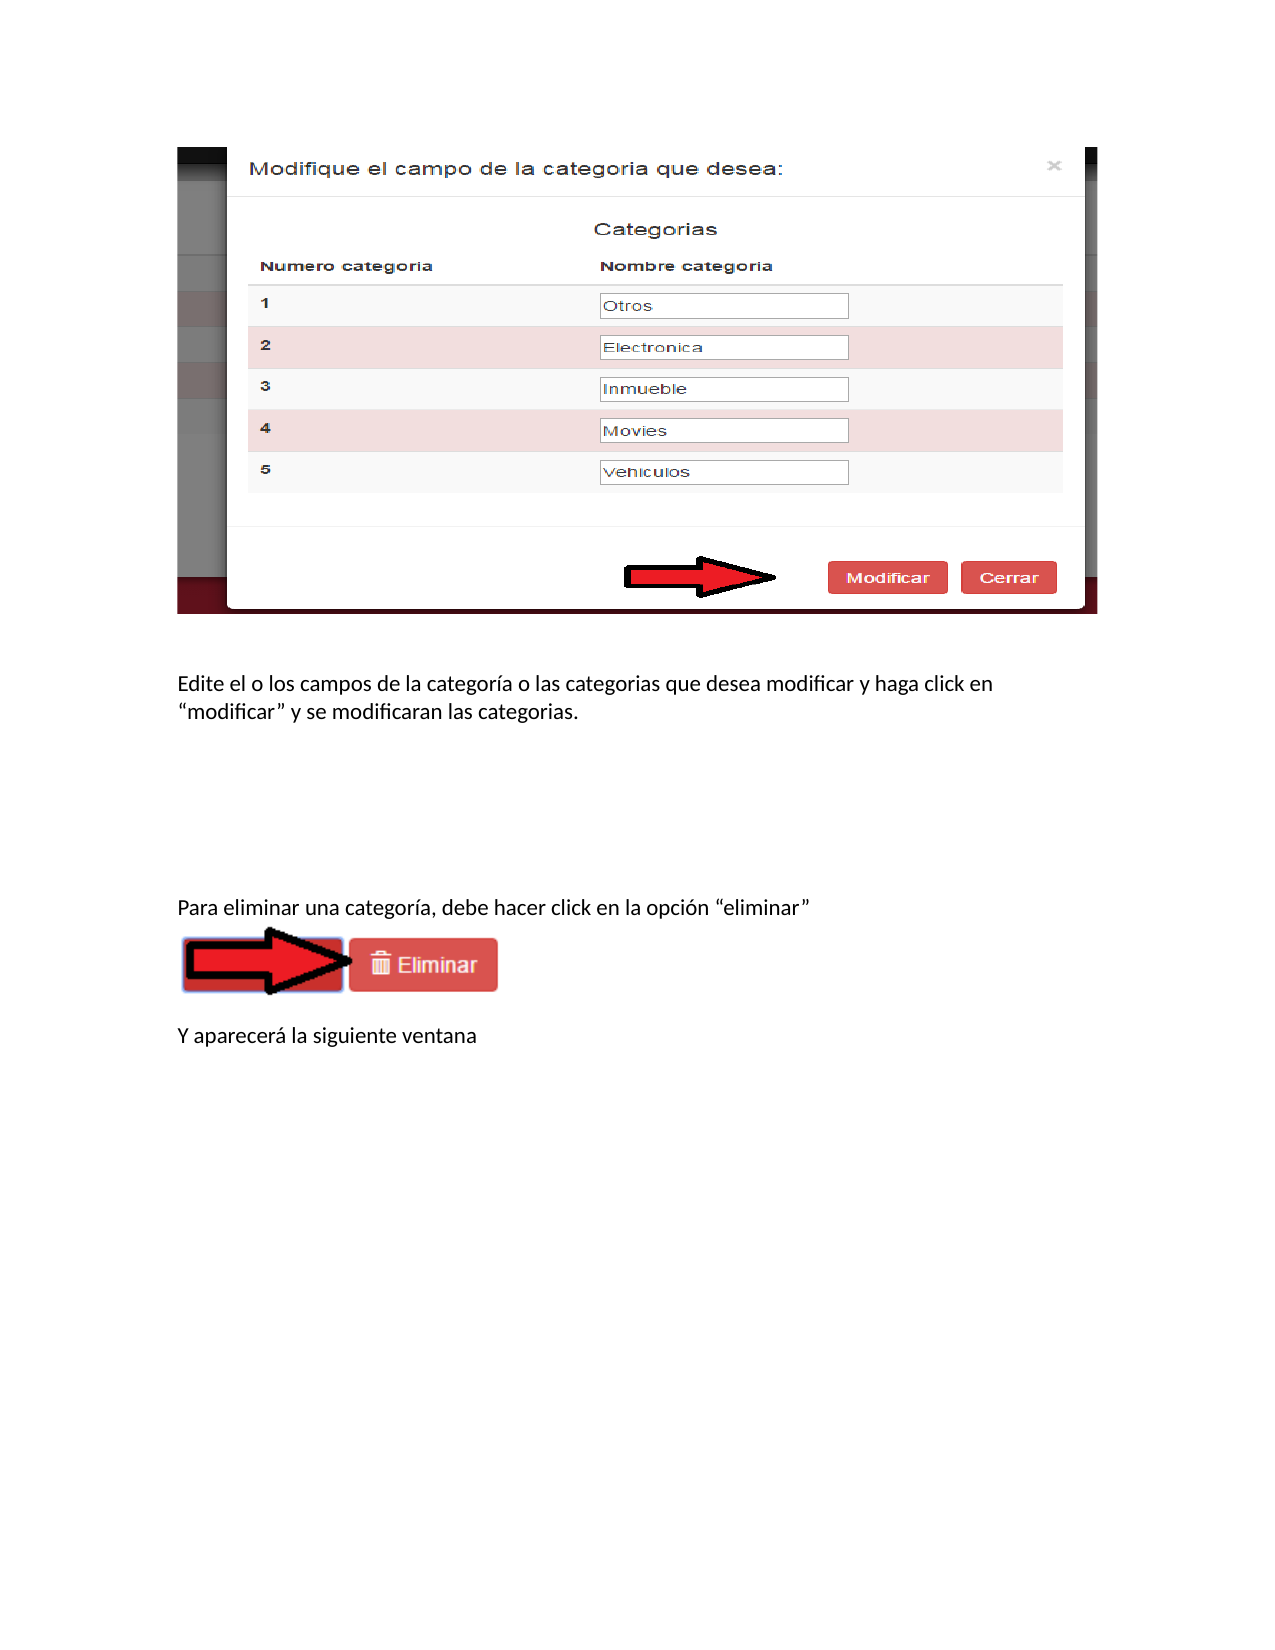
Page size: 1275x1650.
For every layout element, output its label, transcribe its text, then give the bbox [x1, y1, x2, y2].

text Y aparecerá la siguiente ventana [177, 1021, 1098, 1049]
text Para eliminar una categoría, debe hacer click en la opción “eliminar” [177, 893, 1098, 921]
text Edite el o los campos de la categoría o las categorias que desea modificar y haga click en “modificar” y se modificaran las categorias. [177, 669, 1098, 725]
